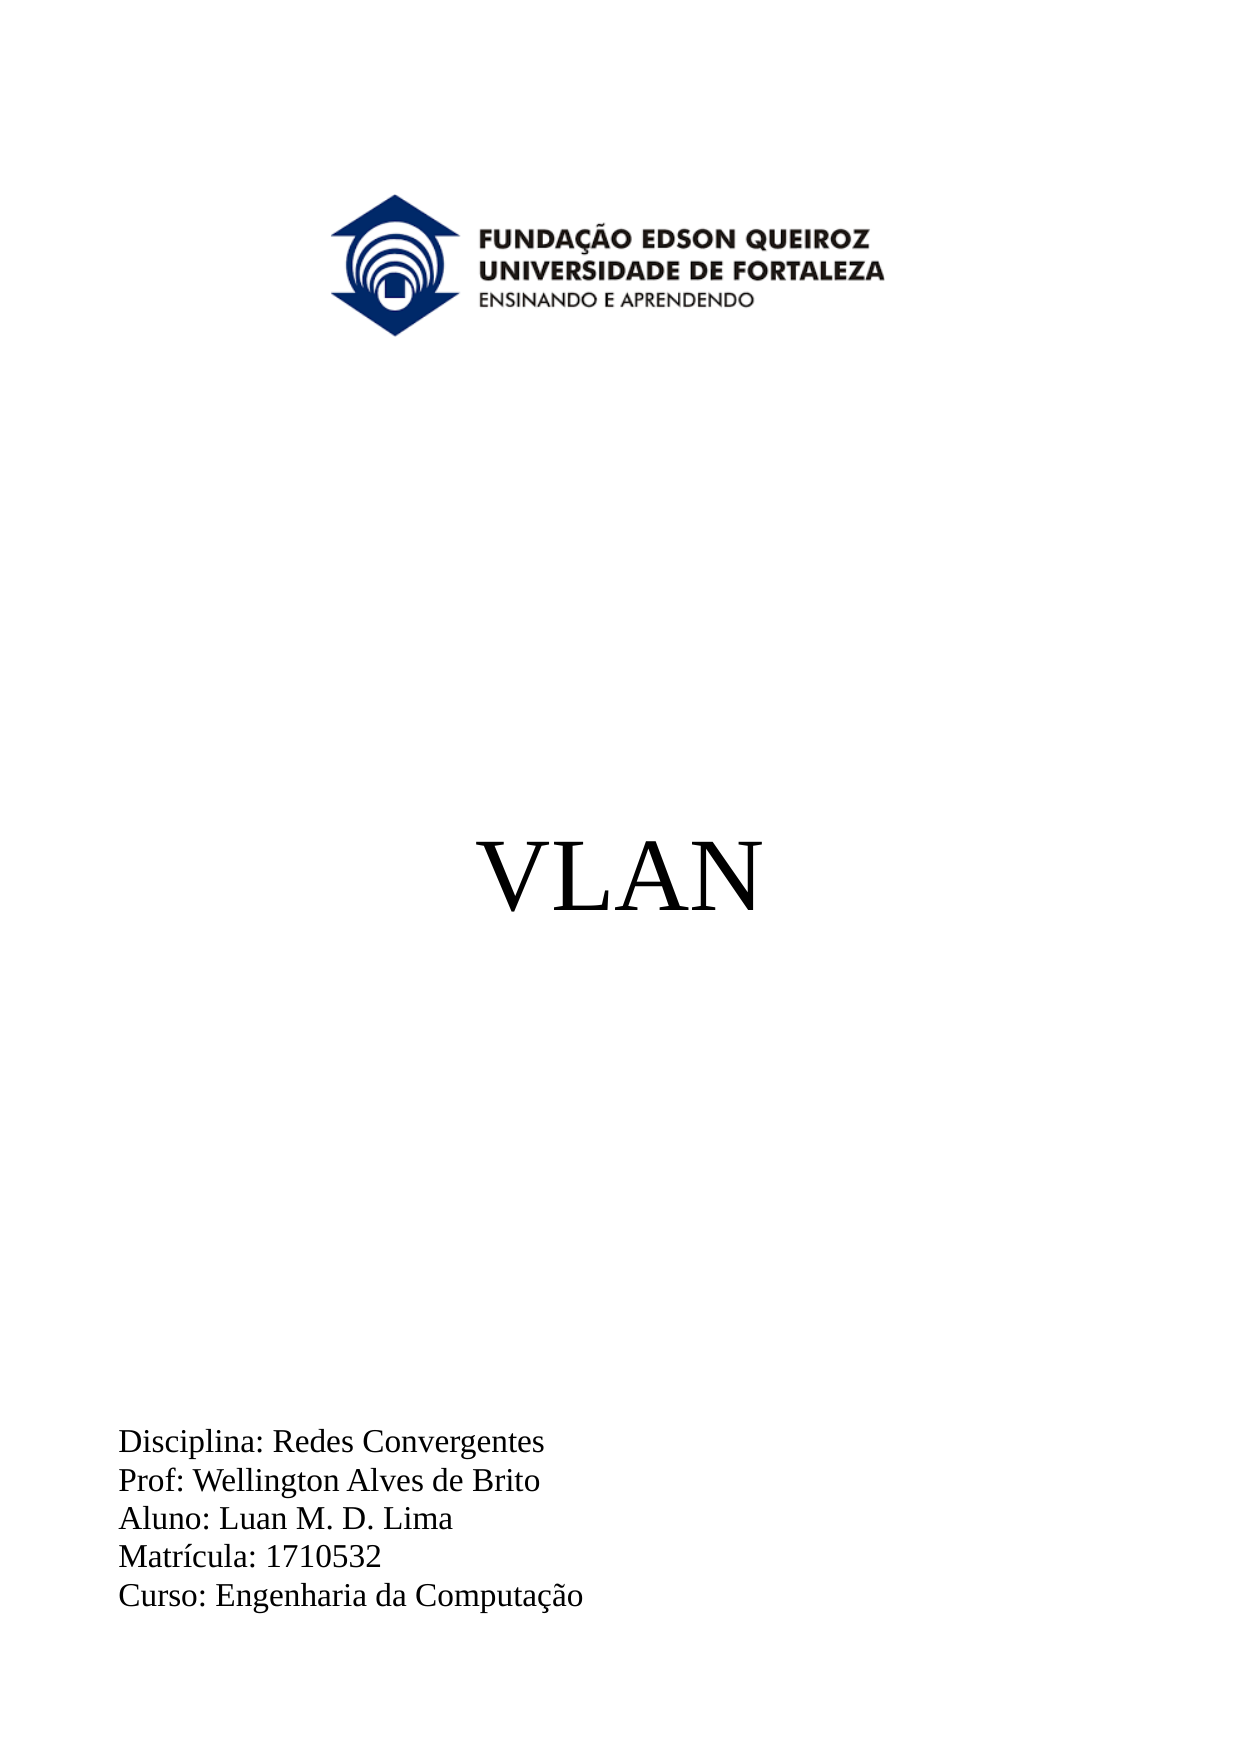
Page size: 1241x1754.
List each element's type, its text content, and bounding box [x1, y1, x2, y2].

text Matrícula: 1710532 [118, 1537, 1122, 1575]
picture [330, 194, 885, 337]
text Aluno: Luan M. D. Lima [118, 1498, 1122, 1537]
text Prof: Wellington Alves de Brito [118, 1460, 1122, 1498]
text VLAN [118, 813, 1122, 933]
text Disciplina: Redes Convergentes [118, 1422, 1122, 1460]
text Curso: Engenharia da Computação [118, 1575, 1122, 1613]
